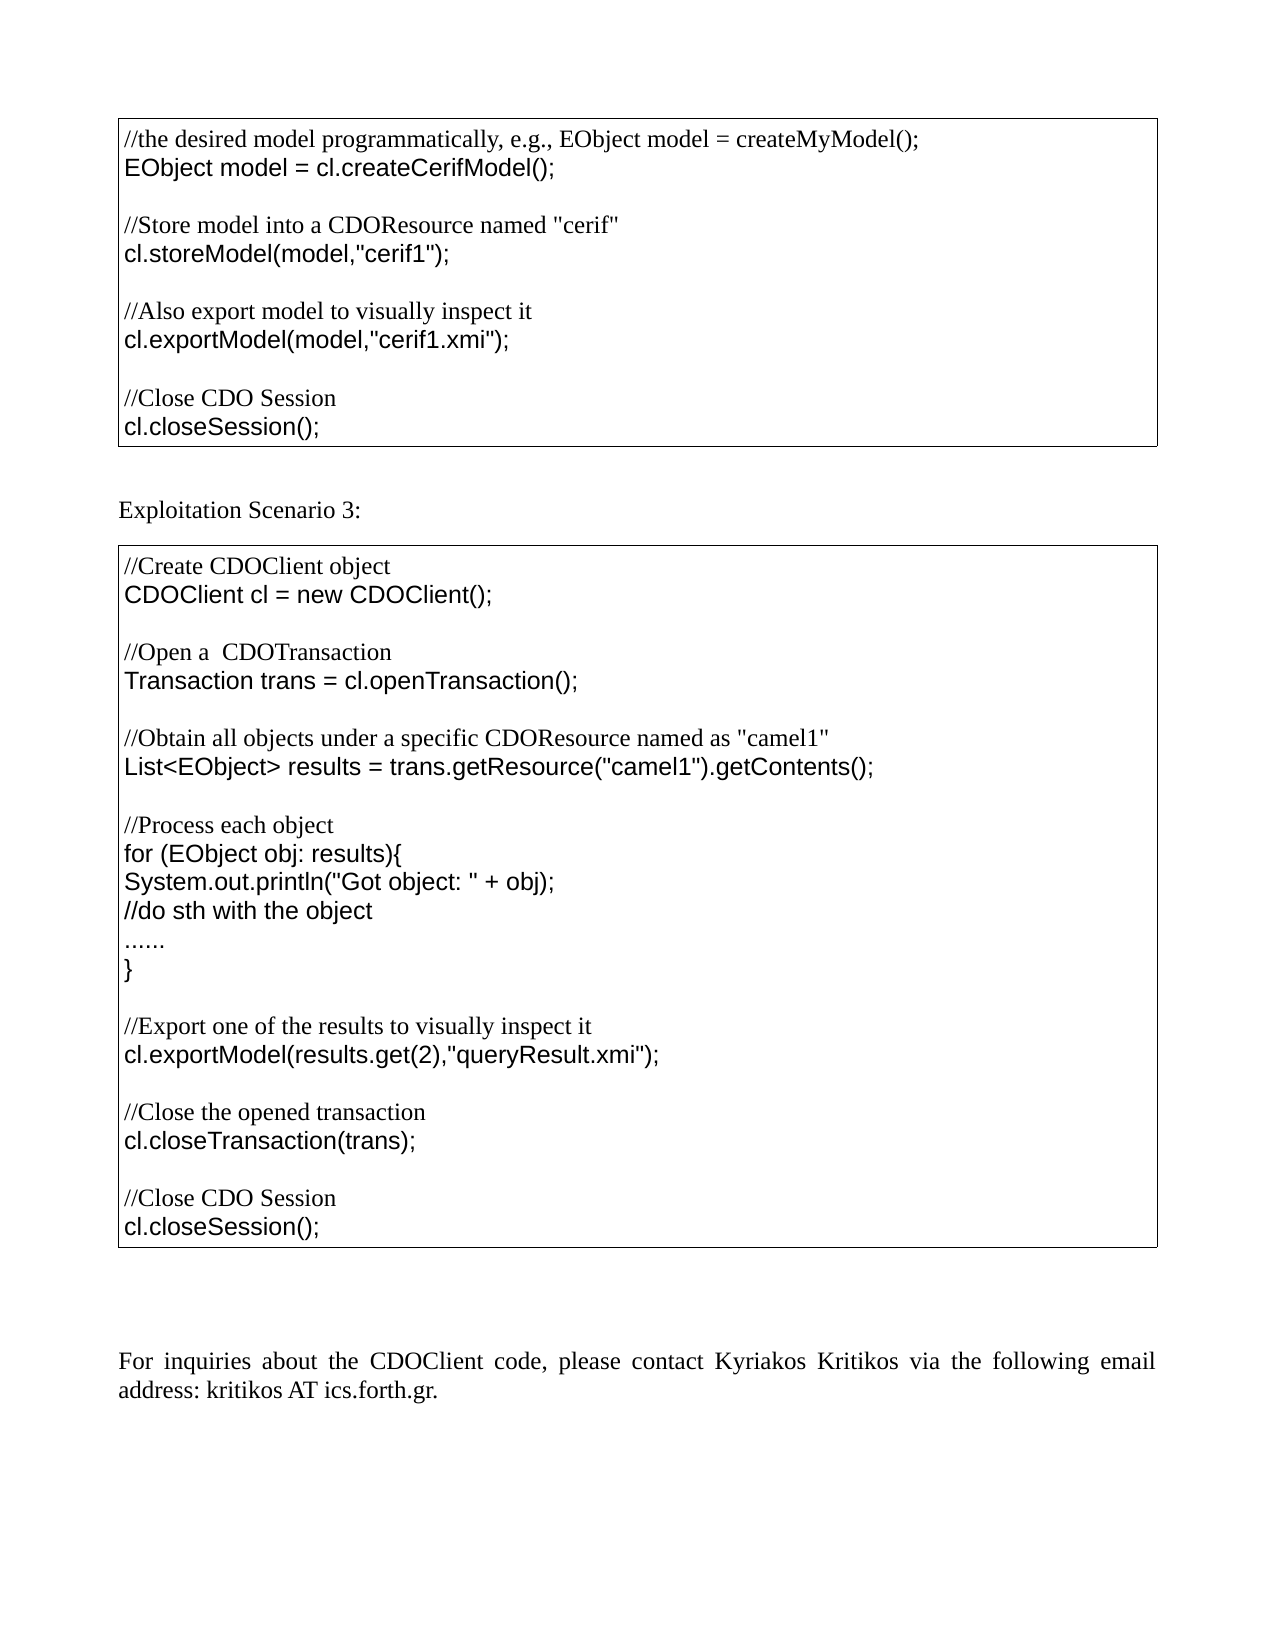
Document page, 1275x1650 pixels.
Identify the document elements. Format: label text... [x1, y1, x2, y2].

table_header //Create CDOClient object CDOClient cl = new CDOClient(); //Open a CDOTransaction Transaction trans = cl.openTransaction(); //Obtain all objects under a specific CDOResource named as "camel1" List<EObject> results = trans.getResource("camel1").getContents(); //Process each object for (EObject obj: results){ System.out.println("Got object: " + obj); //do sth with the object ...... } //Export one of the results to visually inspect it cl.exportModel(results.get(2),"queryResult.xmi"); //Close the opened transaction cl.closeTransaction(trans); //Close CDO Session cl.closeSession(); [119, 546, 1157, 1247]
list For inquiries about the CDOClient code, please contact Kyriakos Kritikos via the following email address: kritikos AT ics.forth.gr. [118, 1346, 1157, 1403]
table_header //the desired model programmatically, e.g., EObject model = createMyModel(); EObject model = cl.createCerifModel(); //Store model into a CDOResource named "cerif" cl.storeModel(model,"cerif1"); //Also export model to visually inspect it cl.exportModel(model,"cerif1.xmi"); //Close CDO Session cl.closeSession(); [119, 119, 1157, 446]
list Exploitation Scenario 3: [118, 496, 1157, 524]
